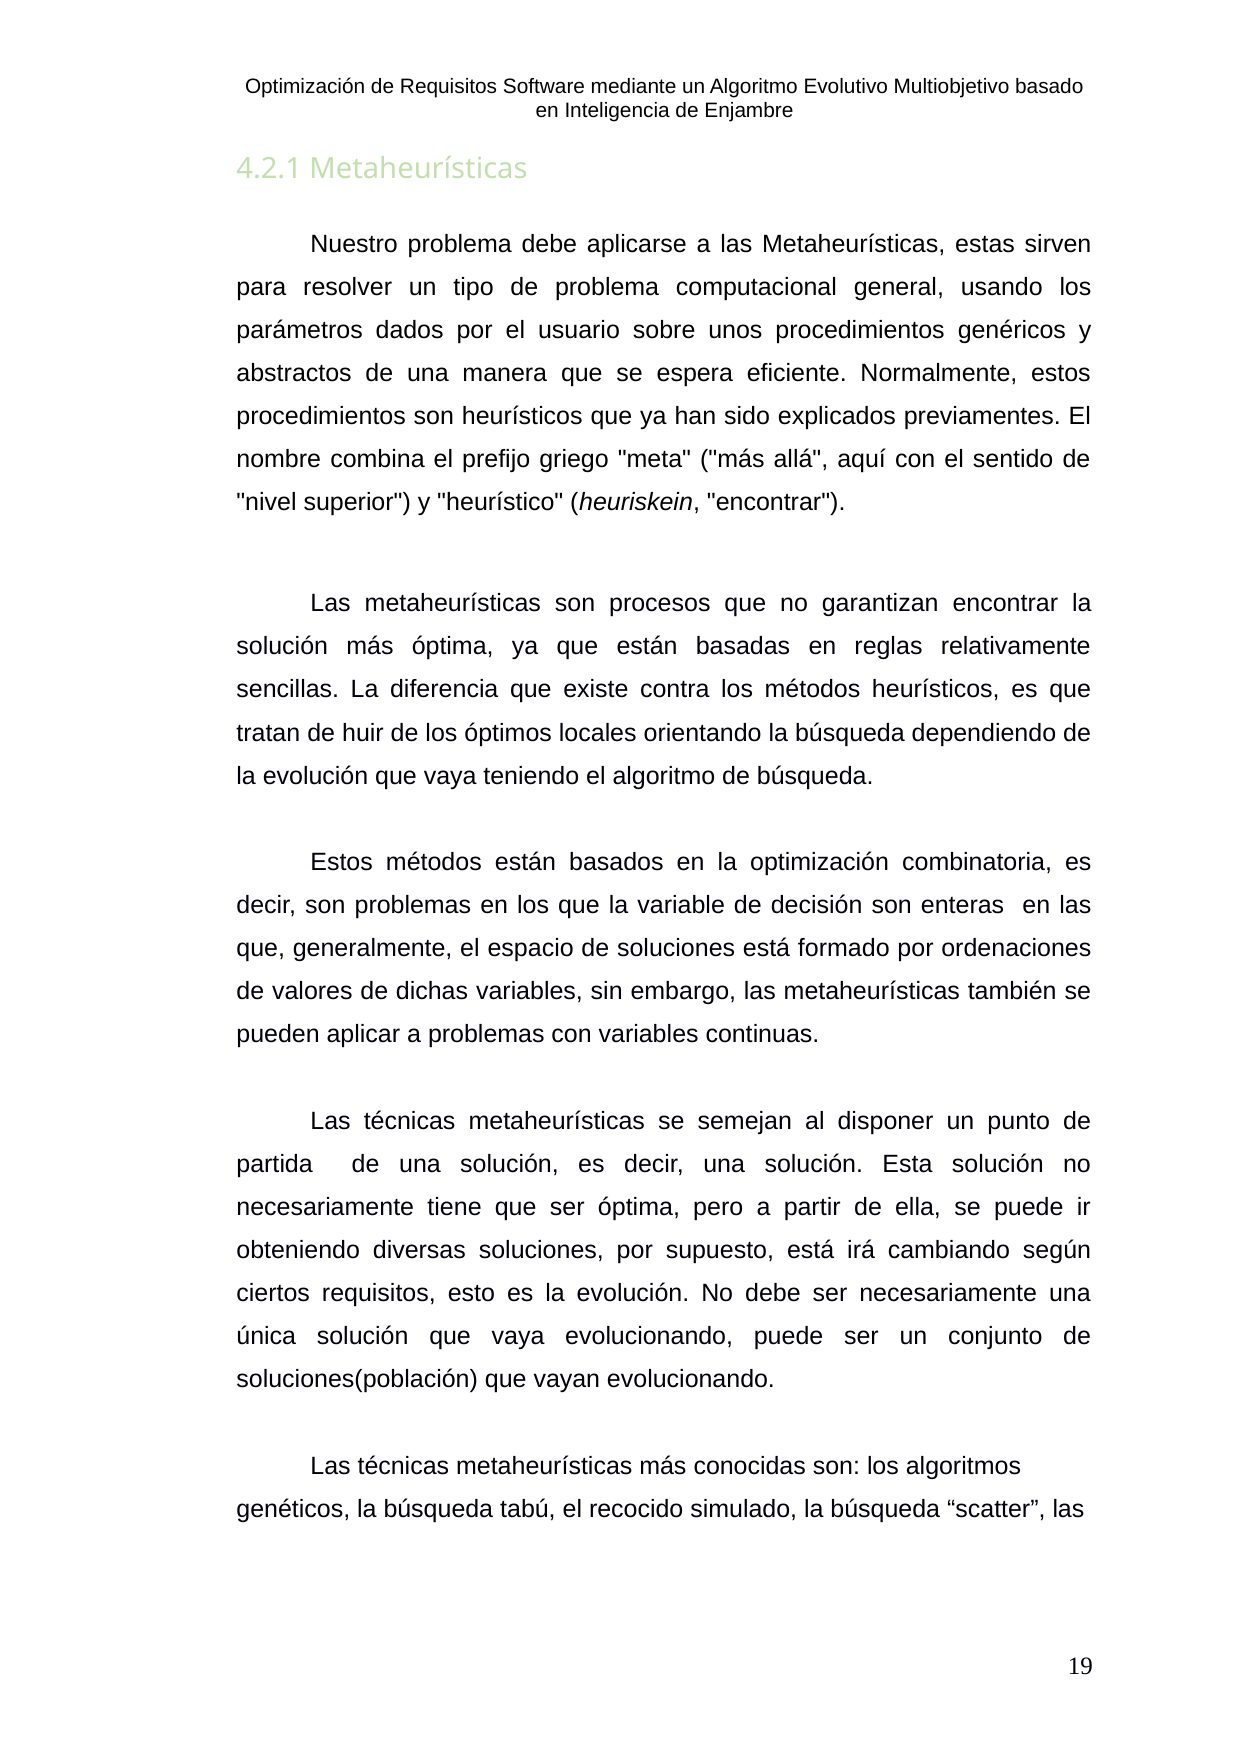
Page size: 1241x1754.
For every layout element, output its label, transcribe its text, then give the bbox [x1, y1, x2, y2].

text Las técnicas metaheurísticas más conocidas son: los algoritmos [236, 1451, 1092, 1479]
subtitle 4.2.1 Metaheurísticas [236, 148, 1092, 187]
text Estos métodos están basados en la optimización combinatoria, es decir, son problemas en los que la variable de decisión son enteras en las que, generalmente, el espacio de soluciones está formado por ordenaciones de valores de dichas variables, sin embargo, las metaheurísticas también se pueden aplicar a problemas con variables continuas. [236, 847, 1092, 1048]
text Nuestro problema debe aplicarse a las Metaheurísticas, estas sirven para resolver un tipo de problema computacional general, usando los parámetros dados por el usuario sobre unos procedimientos genéricos y abstractos de una manera que se espera eficiente. Normalmente, estos procedimientos son heurísticos que ya han sido explicados previamentes. El nombre combina el prefijo griego "meta" ("más allá", aquí con el sentido de "nivel superior") y "heurístico" (heuriskein, "encontrar"). [236, 229, 1092, 516]
text Las metaheurísticas son procesos que no garantizan encontrar la solución más óptima, ya que están basadas en reglas relativamente sencillas. La diferencia que existe contra los métodos heurísticos, es que tratan de huir de los óptimos locales orientando la búsqueda dependiendo de la evolución que vaya teniendo el algoritmo de búsqueda. [236, 588, 1092, 789]
text genéticos, la búsqueda tabú, el recocido simulado, la búsqueda “scatter”, las [236, 1494, 1092, 1523]
text Las técnicas metaheurísticas se semejan al disponer un punto de partida de una solución, es decir, una solución. Esta solución no necesariamente tiene que ser óptima, pero a partir de ella, se puede ir obteniendo diversas soluciones, por supuesto, está irá cambiando según ciertos requisitos, esto es la evolución. No debe ser necesariamente una única solución que vaya evolucionando, puede ser un conjunto de soluciones(población) que vayan evolucionando. [236, 1106, 1092, 1393]
